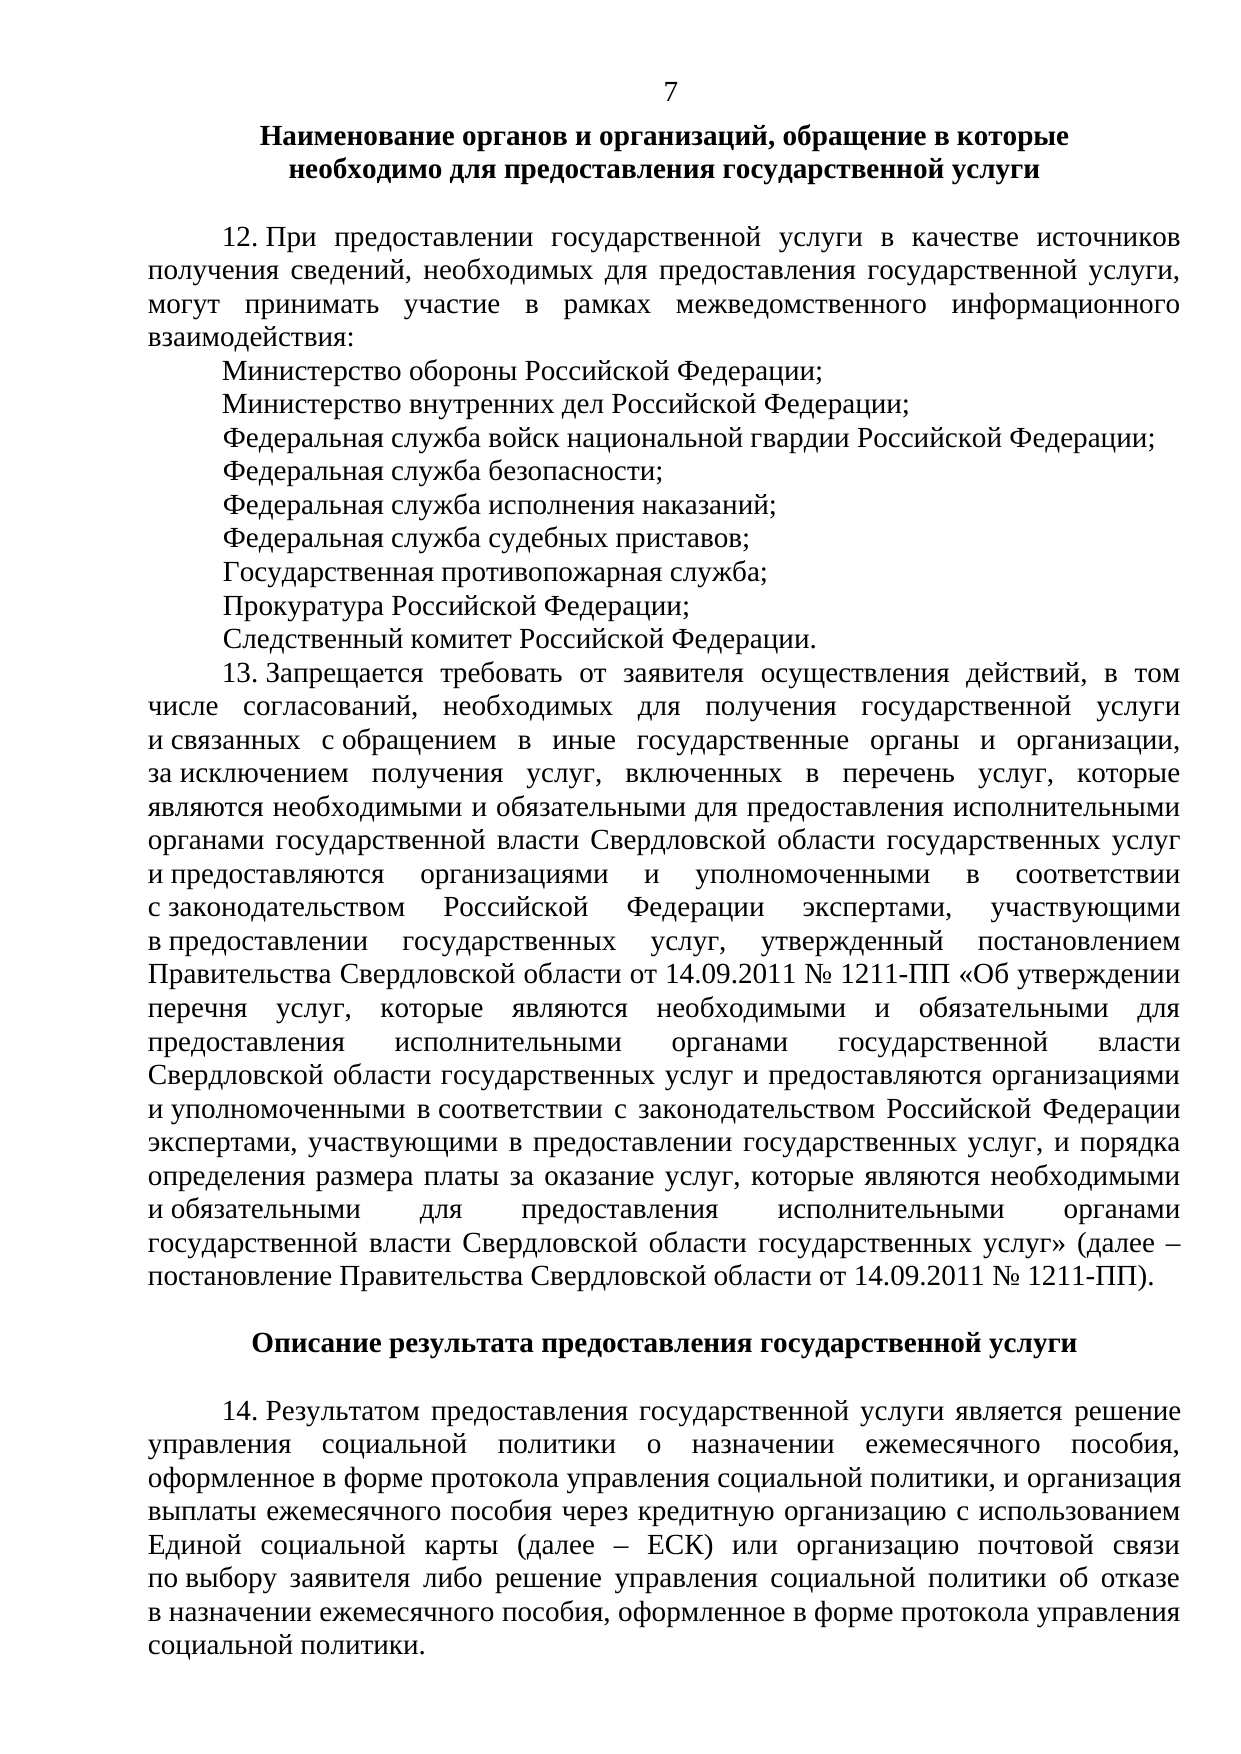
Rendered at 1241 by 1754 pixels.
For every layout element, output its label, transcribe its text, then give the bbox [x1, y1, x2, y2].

list Запрещается требовать от заявителя осуществления действий, в том числе согласований, необходимых для получения государственной услуги и связанных с обращением в иные государственные органы и организации, за исключением получения услуг, включенных в перечень услуг, которые являются необходимыми и обязательными для предоставления исполнительными органами государственной власти Свердловской области государственных услуг и предоставляются организациями и уполномоченными в соответствии с законодательством Российской Федерации экспертами, участвующими в предоставлении государственных услуг, утвержденный постановлением Правительства Свердловской области от 14.09.2011 № 1211-ПП «Об утверждении перечня услуг, которые являются необходимыми и обязательными для предоставления исполнительными органами государственной власти Свердловской области государственных услуг и предоставляются организациями и уполномоченными в соответствии с законодательством Российской Федерации экспертами, участвующими в предоставлении государственных услуг, и порядка определения размера платы за оказание услуг, которые являются необходимыми и обязательными для предоставления исполнительными органами государственной власти Свердловской области государственных услуг» (далее – постановление Правительства Свердловской области от 14.09.2011 № 1211-ПП). [148, 655, 1181, 1292]
text необходимо для предоставления государственной услуги [148, 152, 1181, 185]
text Следственный комитет Российской Федерации. [223, 621, 1181, 655]
text Федеральная служба судебных приставов; [223, 521, 1181, 554]
text Федеральная служба исполнения наказаний; [223, 487, 1181, 521]
text Федеральная служба войск национальной гвардии Российской Федерации; [223, 420, 1181, 453]
text Министерство внутренних дел Российской Федерации; [222, 386, 1181, 420]
list Результатом предоставления государственной услуги является решение управления социальной политики о назначении ежемесячного пособия, оформленное в форме протокола управления социальной политики, и организация выплаты ежемесячного пособия через кредитную организацию с использованием Единой социальной карты (далее – ЕСК) или организацию почтовой связи по выбору заявителя либо решение управления социальной политики об отказе в назначении ежемесячного пособия, оформленное в форме протокола управления социальной политики. [148, 1393, 1181, 1661]
list При предоставлении государственной услуги в качестве источников получения сведений, необходимых для предоставления государственной услуги, могут принимать участие в рамках межведомственного информационного взаимодействия: [148, 219, 1181, 353]
text Описание результата предоставления государственной услуги [148, 1326, 1181, 1359]
text Государственная противопожарная служба; [223, 554, 1181, 588]
text Прокуратура Российской Федерации; [223, 588, 1181, 621]
text Федеральная служба безопасности; [223, 453, 1181, 487]
text Министерство обороны Российской Федерации; [222, 353, 1181, 386]
text Наименование органов и организаций, обращение в которые [148, 118, 1181, 152]
